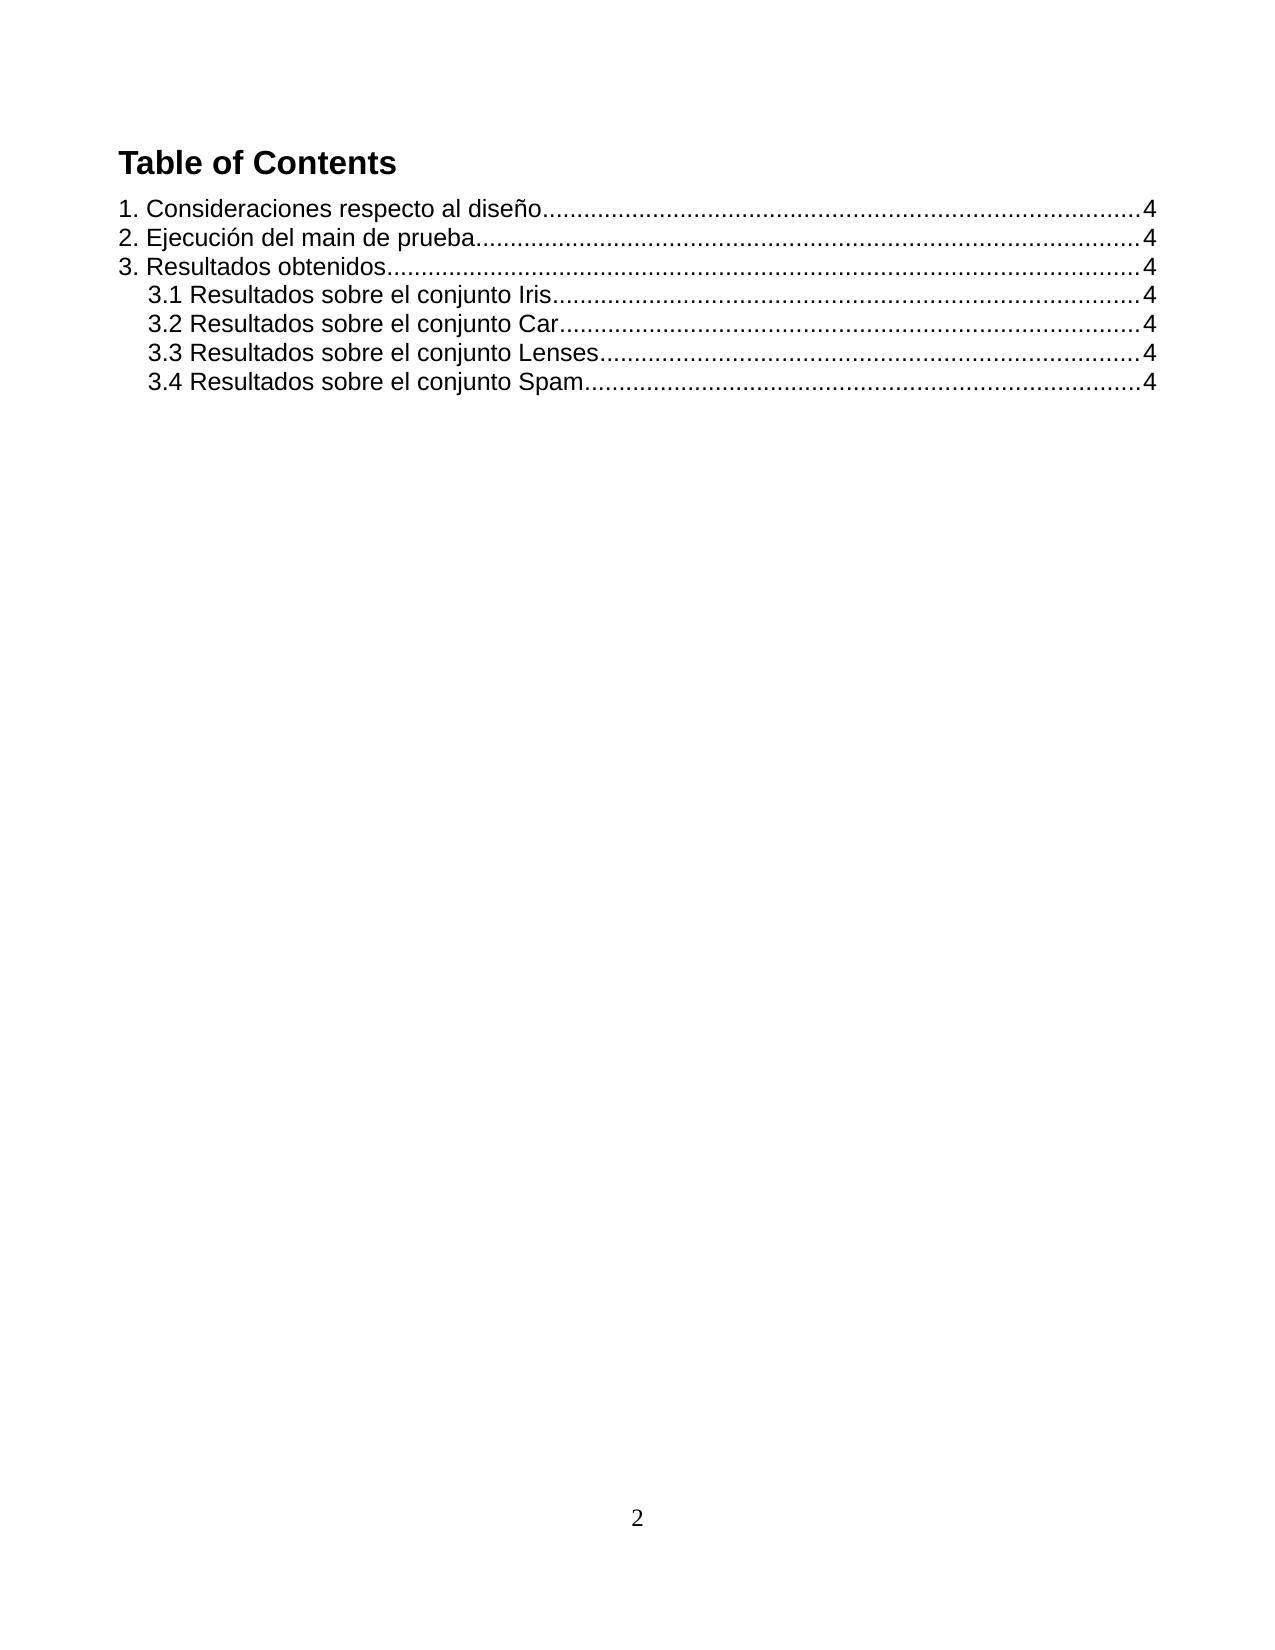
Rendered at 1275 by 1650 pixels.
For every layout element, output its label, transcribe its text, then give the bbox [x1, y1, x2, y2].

text 3. Resultados obtenidos 4 [118, 252, 1157, 280]
text 3.3 Resultados sobre el conjunto Lenses 4 [148, 338, 1157, 367]
text 3.4 Resultados sobre el conjunto Spam 4 [148, 367, 1157, 395]
text 1. Consideraciones respecto al diseño 4 [118, 194, 1157, 223]
text 2. Ejecución del main de prueba 4 [118, 223, 1157, 252]
text 3.2 Resultados sobre el conjunto Car 4 [148, 309, 1157, 338]
text 3.1 Resultados sobre el conjunto Iris 4 [148, 280, 1157, 309]
subtitle Table of Contents [118, 143, 1157, 182]
